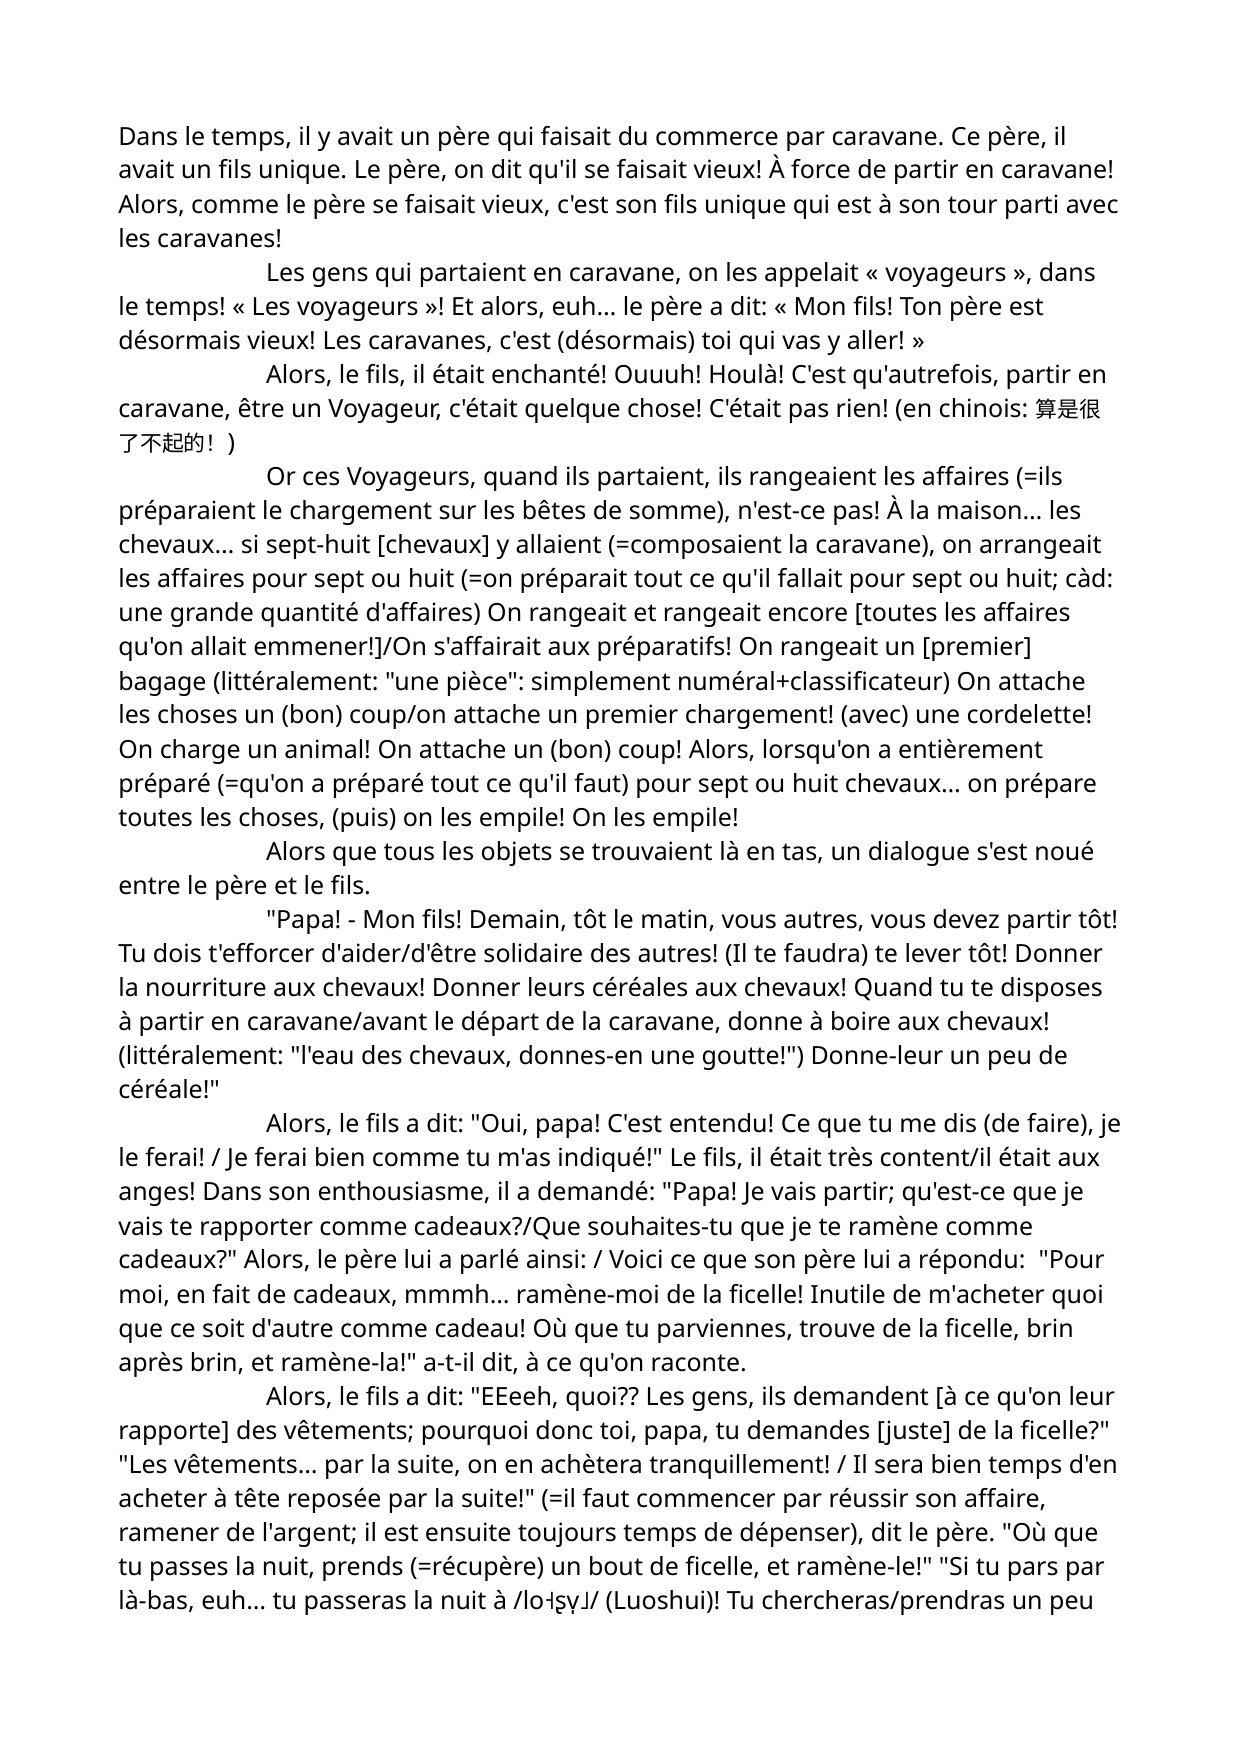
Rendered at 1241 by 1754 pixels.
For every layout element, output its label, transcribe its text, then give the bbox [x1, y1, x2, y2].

text Or ces Voyageurs, quand ils partaient, ils rangeaient les affaires (=ils préparaient le chargement sur les bêtes de somme), n'est-ce pas! À la maison… les chevaux… si sept-huit [chevaux] y allaient (=composaient la caravane), on arrangeait les affaires pour sept ou huit (=on préparait tout ce qu'il fallait pour sept ou huit; càd: une grande quantité d'affaires) On rangeait et rangeait encore [toutes les affaires qu'on allait emmener!]/On s'affairait aux préparatifs! On rangeait un [premier] bagage (littéralement: "une pièce": simplement numéral+classificateur) On attache les choses un (bon) coup/on attache un premier chargement! (avec) une cordelette! On charge un animal! On attache un (bon) coup! Alors, lorsqu'on a entièrement préparé (=qu'on a préparé tout ce qu'il faut) pour sept ou huit chevaux… on prépare toutes les choses, (puis) on les empile! On les empile! [118, 459, 1122, 833]
text Alors, le fils a dit: "Oui, papa! C'est entendu! Ce que tu me dis (de faire), je le ferai! / Je ferai bien comme tu m'as indiqué!" Le fils, il était très content/il était aux anges! Dans son enthousiasme, il a demandé: "Papa! Je vais partir; qu'est-ce que je vais te rapporter comme cadeaux?/Que souhaites-tu que je te ramène comme cadeaux?" Alors, le père lui a parlé ainsi: / Voici ce que son père lui a répondu: "Pour moi, en fait de cadeaux, mmmh… ramène-moi de la ficelle! Inutile de m'acheter quoi que ce soit d'autre comme cadeau! Où que tu parviennes, trouve de la ficelle, brin après brin, et ramène-la!" a-t-il dit, à ce qu'on raconte. [118, 1106, 1122, 1378]
text Alors, le fils a dit: "EEeeh, quoi?? Les gens, ils demandent [à ce qu'on leur rapporte] des vêtements; pourquoi donc toi, papa, tu demandes [juste] de la ficelle?" "Les vêtements… par la suite, on en achètera tranquillement! / Il sera bien temps d'en acheter à tête reposée par la suite!" (=il faut commencer par réussir son affaire, ramener de l'argent; il est ensuite toujours temps de dépenser), dit le père. "Où que tu passes la nuit, prends (=récupère) un bout de ficelle, et ramène-le!" "Si tu pars par là-bas, euh… tu passeras la nuit à /lo˧ʂv̩˩/ (Luoshui)! Tu chercheras/prendras un peu [118, 1378, 1122, 1617]
text Dans le temps, il y avait un père qui faisait du commerce par caravane. Ce père, il avait un fils unique. Le père, on dit qu'il se faisait vieux! À force de partir en caravane! Alors, comme le père se faisait vieux, c'est son fils unique qui est à son tour parti avec les caravanes! [118, 118, 1122, 254]
text Les gens qui partaient en caravane, on les appelait « voyageurs », dans le temps! « Les voyageurs »! Et alors, euh… le père a dit: « Mon fils! Ton père est désormais vieux! Les caravanes, c'est (désormais) toi qui vas y aller! » [118, 254, 1122, 357]
text Alors que tous les objets se trouvaient là en tas, un dialogue s'est noué entre le père et le fils. [118, 833, 1122, 902]
text "Papa! - Mon fils! Demain, tôt le matin, vous autres, vous devez partir tôt! Tu dois t'efforcer d'aider/d'être solidaire des autres! (Il te faudra) te lever tôt! Donner la nourriture aux chevaux! Donner leurs céréales aux chevaux! Quand tu te disposes à partir en caravane/avant le départ de la caravane, donne à boire aux chevaux! (littéralement: "l'eau des chevaux, donnes-en une goutte!") Donne-leur un peu de céréale!" [118, 902, 1122, 1106]
text Alors, le fils, il était enchanté! Ouuuh! Houlà! C'est qu'autrefois, partir en caravane, être un Voyageur, c'était quelque chose! C'était pas rien! (en chinois: 算是很了不起的！) [118, 357, 1122, 459]
